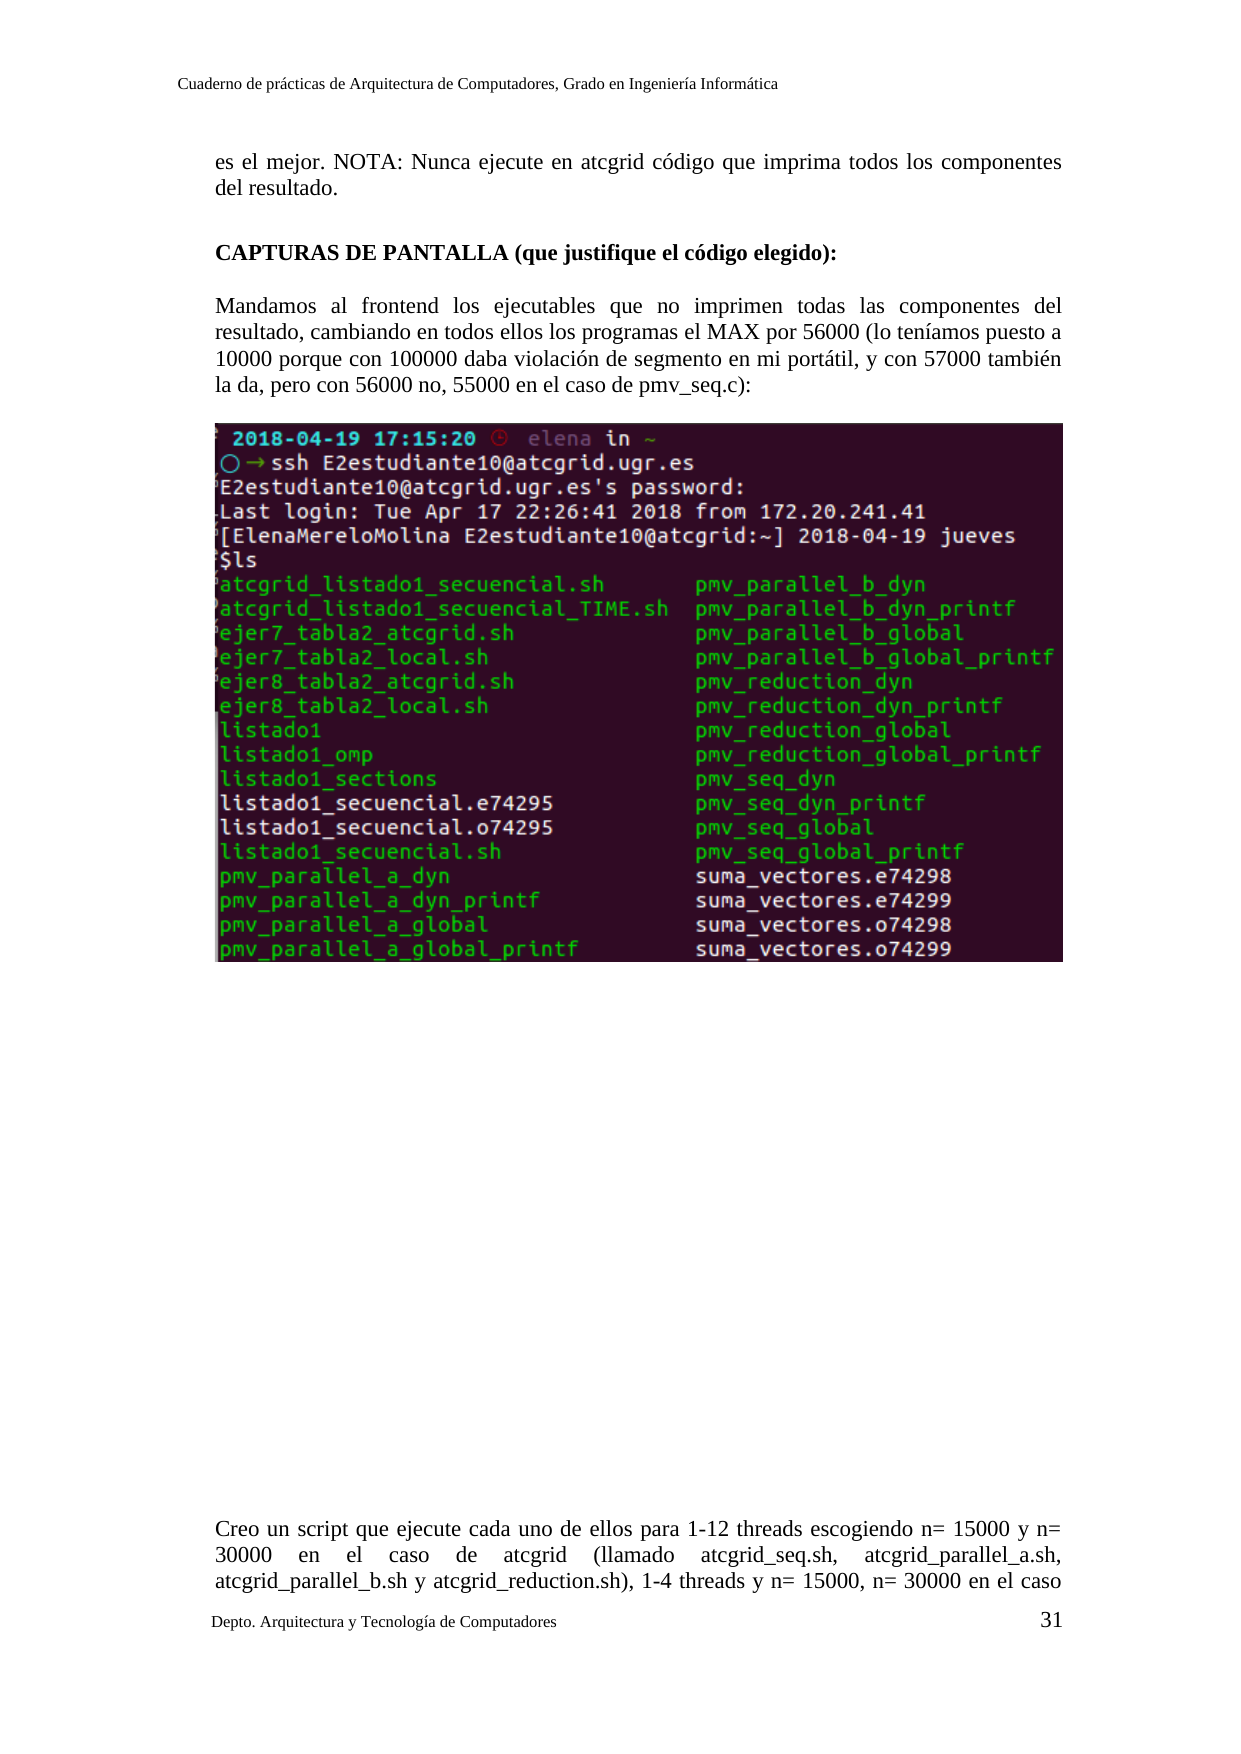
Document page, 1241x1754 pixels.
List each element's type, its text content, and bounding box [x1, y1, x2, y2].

list es el mejor. NOTA: Nunca ejecute en atcgrid código que imprima todos los componentes del resultado. [177, 148, 1063, 200]
picture [214, 423, 1063, 962]
text Creo un script que ejecute cada uno de ellos para 1-12 threads escogiendo n= 15000 y n= 30000 en el caso de atcgrid (llamado atcgrid_seq.sh, atcgrid_parallel_a.sh, atcgrid_parallel_b.sh y atcgrid_reduction.sh), 1-4 threads y n= 15000, n= 30000 en el caso [215, 1515, 1063, 1594]
text Mandamos al frontend los ejecutables que no imprimen todas las componentes del resultado, cambiando en todos ellos los programas el MAX por 56000 (lo teníamos puesto a 10000 porque con 100000 daba violación de segmento en mi portátil, y con 57000 también la da, pero con 56000 no, 55000 en el caso de pmv_seq.c): [215, 292, 1063, 397]
text CAPTURAS DE PANTALLA (que justifique el código elegido): [215, 239, 1063, 266]
